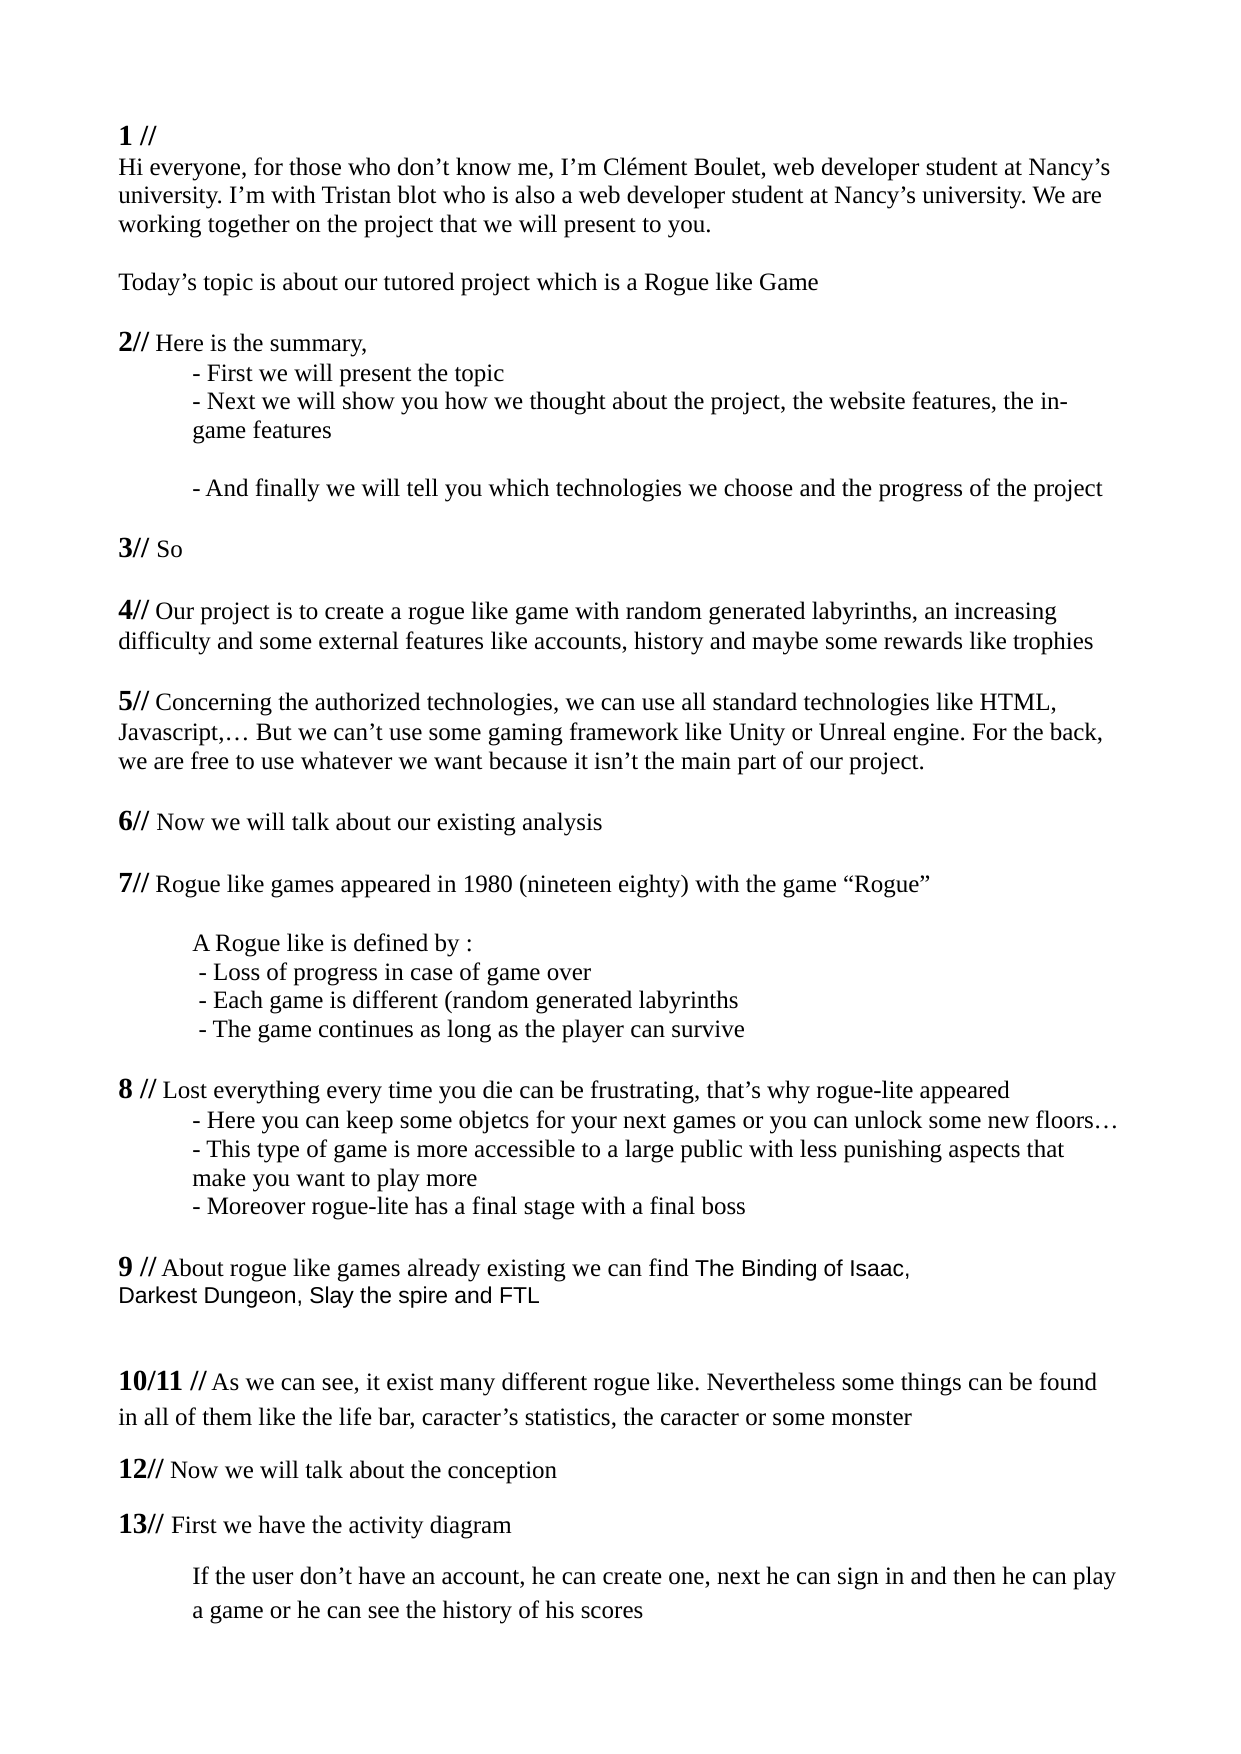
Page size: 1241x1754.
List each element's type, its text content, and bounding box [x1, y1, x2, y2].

text 3// So [118, 530, 1122, 564]
text 8 // Lost everything every time you die can be frustrating, that’s why rogue-lite appeared - Here you can keep some objetcs for your next games or you can unlock some new floors… [118, 1072, 1122, 1134]
text 7// Rogue like games appeared in 1980 (nineteen eighty) with the game “Rogue” A Rogue like is defined by : [118, 866, 1122, 957]
text - Next we will show you how we thought about the project, the website features, the in- game features [118, 386, 1122, 444]
text 6// Now we will talk about our existing analysis [118, 803, 1122, 837]
text - Each game is different (random generated labyrinths [118, 985, 1122, 1014]
text - The game continues as long as the player can survive [118, 1014, 1122, 1043]
text 5// Concerning the authorized technologies, we can use all standard technologies like HTML, Javascript,… But we can’t use some gaming framework like Unity or Unreal engine. For the back, we are free to use whatever we want because it isn’t the main part of our project. [118, 683, 1122, 774]
text - Moreover rogue-lite has a final stage with a final boss [118, 1191, 1122, 1220]
text 2// Here is the summary, [118, 324, 1122, 358]
text 10/11 // As we can see, it exist many different rogue like. Nevertheless some things can be found in all of them like the life bar, caracter’s statistics, the caracter or some monster [118, 1363, 1122, 1431]
text 12// Now we will talk about the conception [118, 1451, 1122, 1485]
text Darkest Dungeon, Slay the spire and FTL [118, 1282, 1122, 1309]
text 13// First we have the activity diagram [118, 1506, 1122, 1540]
text - This type of game is more accessible to a large public with less punishing aspects that make you want to play more [118, 1134, 1122, 1191]
text If the user don’t have an account, he can create one, next he can sign in and then he can play a game or he can see the history of his scores [118, 1561, 1122, 1624]
text Hi everyone, for those who don’t know me, I’m Clément Boulet, web developer student at Nancy’s university. I’m with Tristan blot who is also a web developer student at Nancy’s university. We are working together on the project that we will present to you. Today’s topic is about our tutored project which is a Rogue like Game [118, 152, 1122, 295]
text 9 // About rogue like games already existing we can find The Binding of Isaac, [118, 1249, 1122, 1282]
text - Loss of progress in case of game over [118, 957, 1122, 985]
text - And finally we will tell you which technologies we choose and the progress of the project [118, 473, 1122, 501]
text 1 // [118, 118, 1122, 152]
text - First we will present the topic [118, 358, 1122, 386]
text 4// Our project is to create a rogue like game with random generated labyrinths, an increasing difficulty and some external features like accounts, history and maybe some rewards like trophies [118, 592, 1122, 655]
